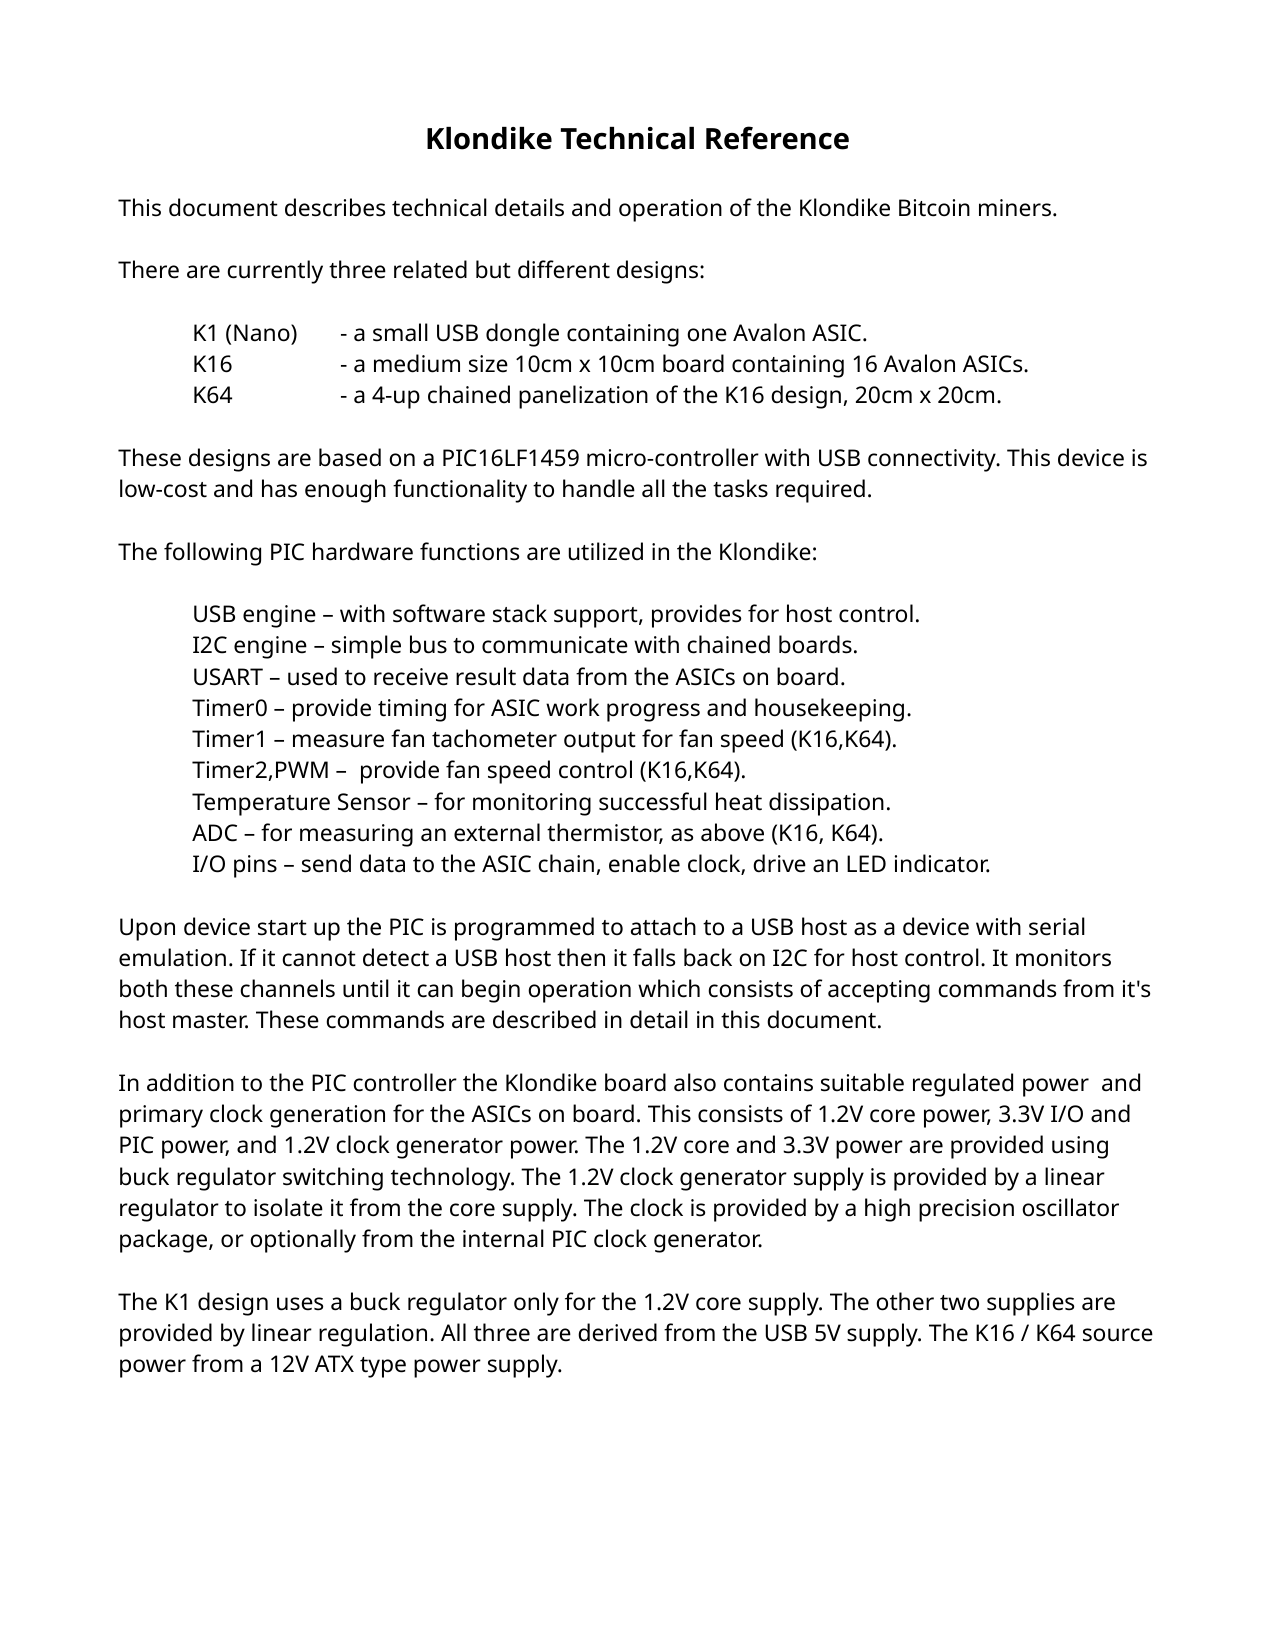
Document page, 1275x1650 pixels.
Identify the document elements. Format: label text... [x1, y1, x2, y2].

text The following PIC hardware functions are utilized in the Klondike: [118, 536, 1157, 567]
text This document describes technical details and operation of the Klondike Bitcoin miners. [118, 192, 1157, 223]
text There are currently three related but different designs: [118, 254, 1157, 286]
text K64 - a 4-up chained panelization of the K16 design, 20cm x 20cm. [192, 379, 1157, 411]
text K1 (Nano) - a small USB dongle containing one Avalon ASIC. [192, 317, 1157, 348]
text K16 - a medium size 10cm x 10cm board containing 16 Avalon ASICs. [192, 348, 1157, 379]
text I/O pins – send data to the ASIC chain, enable clock, drive an LED indicator. [192, 848, 1157, 879]
text In addition to the PIC controller the Klondike board also contains suitable regulated power and primary clock generation for the ASICs on board. This consists of 1.2V core power, 3.3V I/O and PIC power, and 1.2V clock generator power. The 1.2V core and 3.3V power are provided using buck regulator switching technology. The 1.2V clock generator supply is provided by a linear regulator to isolate it from the core supply. The clock is provided by a high precision oscillator package, or optionally from the internal PIC clock generator. [118, 1067, 1157, 1254]
text USB engine – with software stack support, provides for host control. [192, 598, 1157, 629]
text Timer0 – provide timing for ASIC work progress and housekeeping. [192, 692, 1157, 723]
text USART – used to receive result data from the ASICs on board. [192, 661, 1157, 692]
text Timer1 – measure fan tachometer output for fan speed (K16,K64). [192, 723, 1157, 754]
text Klondike Technical Reference [118, 118, 1157, 158]
text I2C engine – simple bus to communicate with chained boards. [192, 629, 1157, 661]
text ADC – for measuring an external thermistor, as above (K16, K64). [192, 817, 1157, 848]
text Timer2,PWM – provide fan speed control (K16,K64). [192, 754, 1157, 786]
text Temperature Sensor – for monitoring successful heat dissipation. [192, 786, 1157, 817]
text These designs are based on a PIC16LF1459 micro-controller with USB connectivity. This device is low-cost and has enough functionality to handle all the tasks required. [118, 442, 1157, 504]
text The K1 design uses a buck regulator only for the 1.2V core supply. The other two supplies are provided by linear regulation. All three are derived from the USB 5V supply. The K16 / K64 source power from a 12V ATX type power supply. [118, 1286, 1157, 1379]
text Upon device start up the PIC is programmed to attach to a USB host as a device with serial emulation. If it cannot detect a USB host then it falls back on I2C for host control. It monitors both these channels until it can begin operation which consists of accepting commands from it's host master. These commands are described in detail in this document. [118, 911, 1157, 1036]
